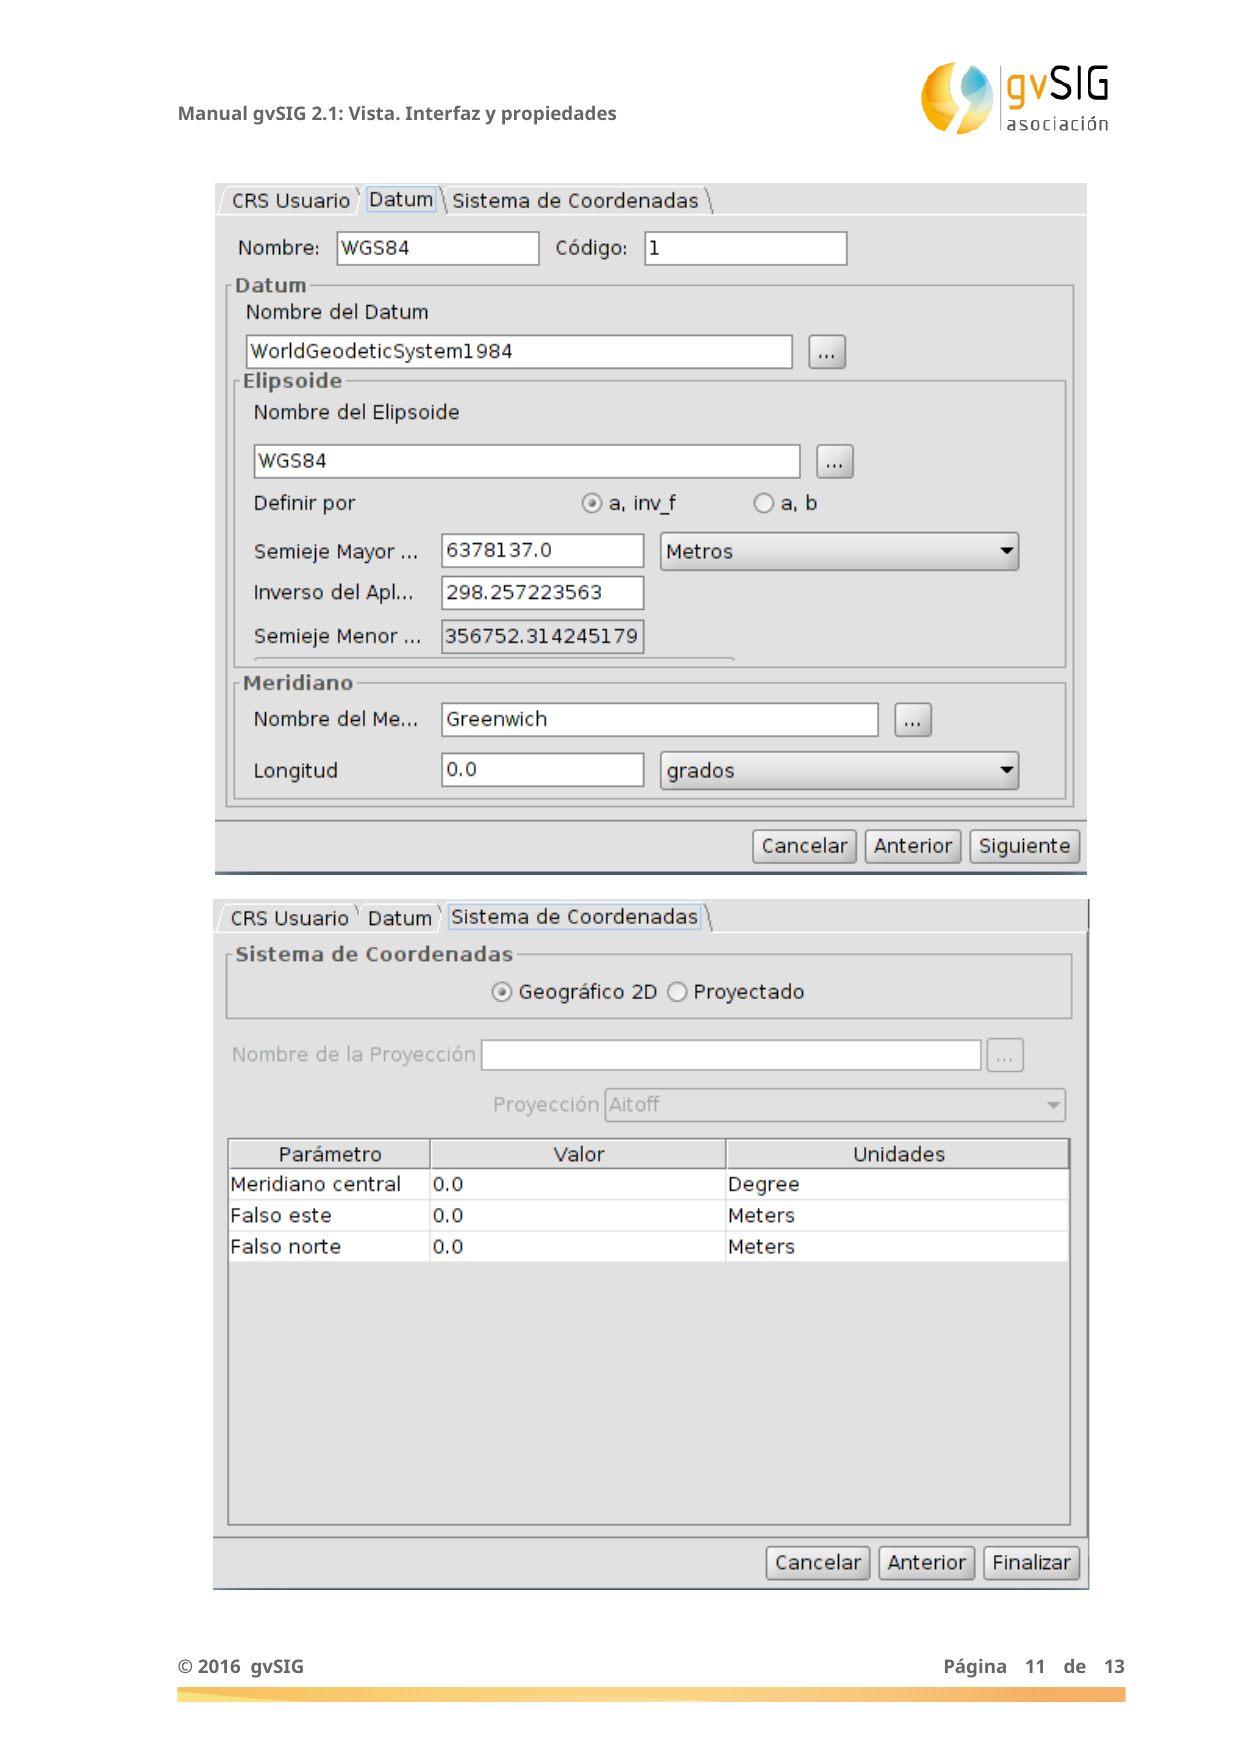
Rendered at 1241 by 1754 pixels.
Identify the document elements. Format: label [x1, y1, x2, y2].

picture [902, 47, 1122, 148]
picture [177, 1687, 1126, 1702]
picture [215, 183, 1087, 875]
picture [212, 899, 1090, 1590]
